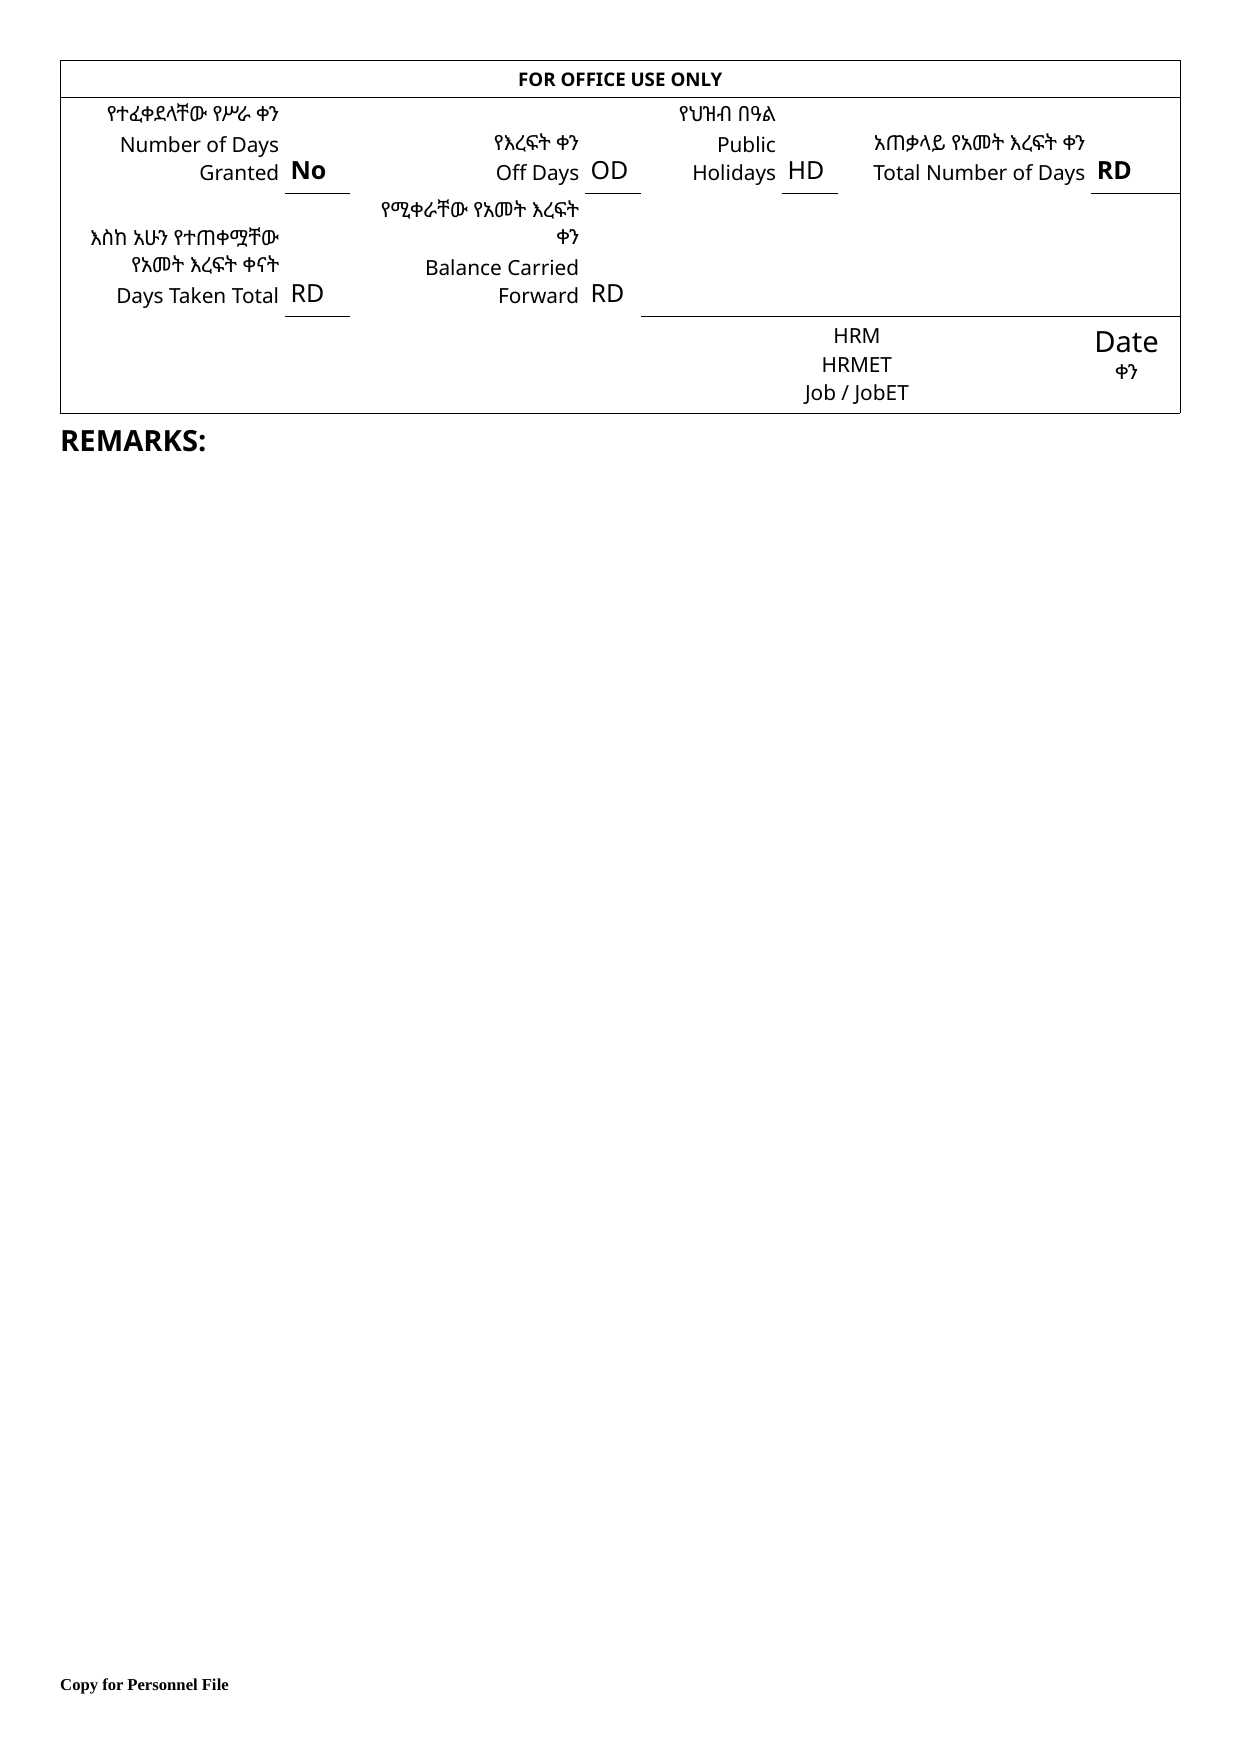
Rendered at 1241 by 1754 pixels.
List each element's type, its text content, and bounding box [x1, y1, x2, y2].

table_cell RD [285, 194, 350, 316]
table_cell HD [782, 98, 838, 193]
table_cell የእረፍት ቀን Off Days [350, 98, 585, 193]
table_cell OD [585, 98, 641, 193]
table_cell No [285, 98, 350, 193]
table_cell RD [1091, 98, 1180, 193]
table_cell [641, 193, 1180, 316]
table_cell Date ቀን [1073, 317, 1180, 412]
table_cell የተፈቀደላቸው የሥራ ቀን Number of Days Granted [61, 98, 285, 193]
table_cell [61, 316, 285, 412]
table_cell [350, 316, 585, 412]
table_cell [285, 317, 350, 412]
table_header FOR OFFICE USE ONLY [61, 61, 1180, 97]
table_cell HRM HRMET Job / JobET [641, 317, 1072, 412]
table_cell አጠቃላይ የአመት እረፍት ቀን Total Number of Days [838, 98, 1091, 193]
table_cell የህዝብ በዓል Public Holidays [641, 98, 782, 193]
table_cell እስከ አሁን የተጠቀሟቸው የአመት እረፍት ቀናት Days Taken Total [61, 193, 285, 316]
table_cell RD [585, 194, 641, 316]
table_cell የሚቀራቸው የአመት እረፍት ቀን Balance Carried Forward [350, 193, 585, 316]
subtitle REMARKS: [60, 420, 1180, 460]
table_cell [585, 316, 641, 412]
